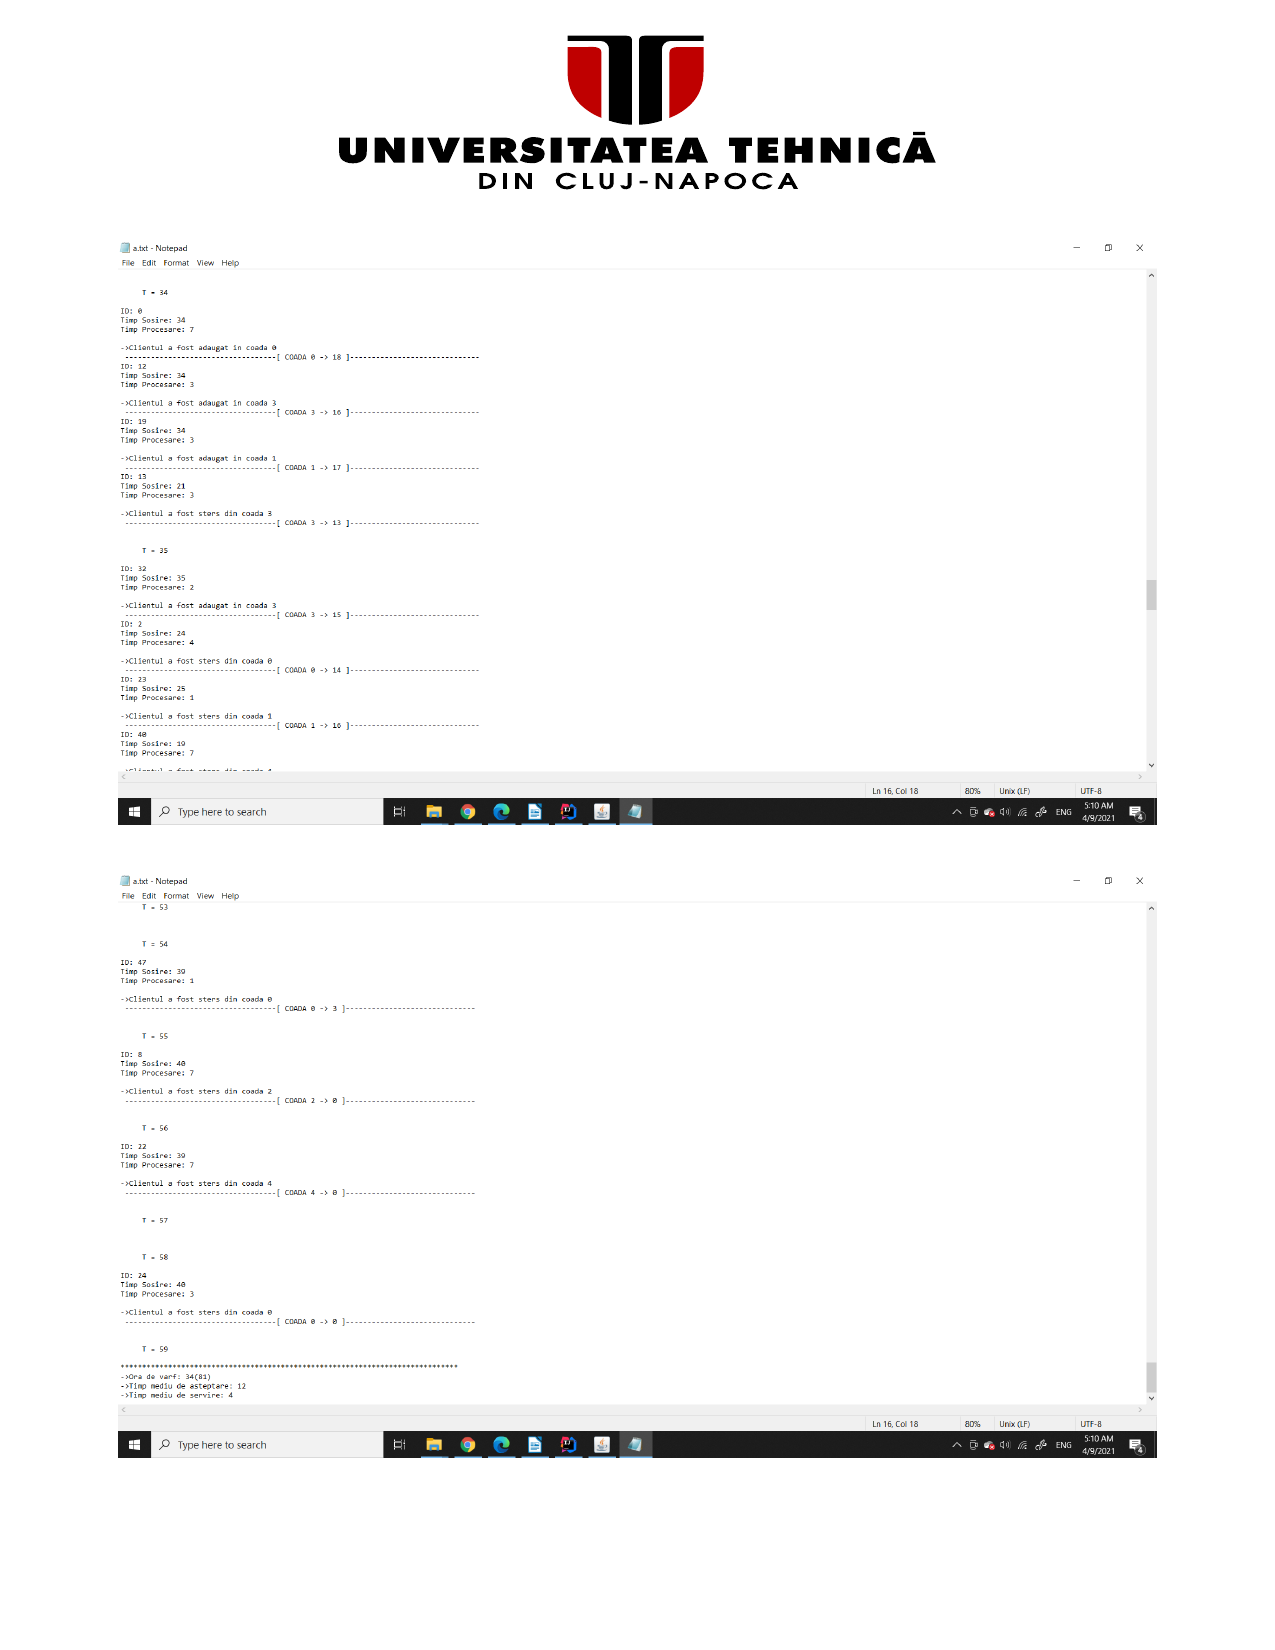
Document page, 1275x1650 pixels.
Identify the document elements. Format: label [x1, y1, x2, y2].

picture [118, 240, 1157, 825]
picture [118, 873, 1157, 1458]
